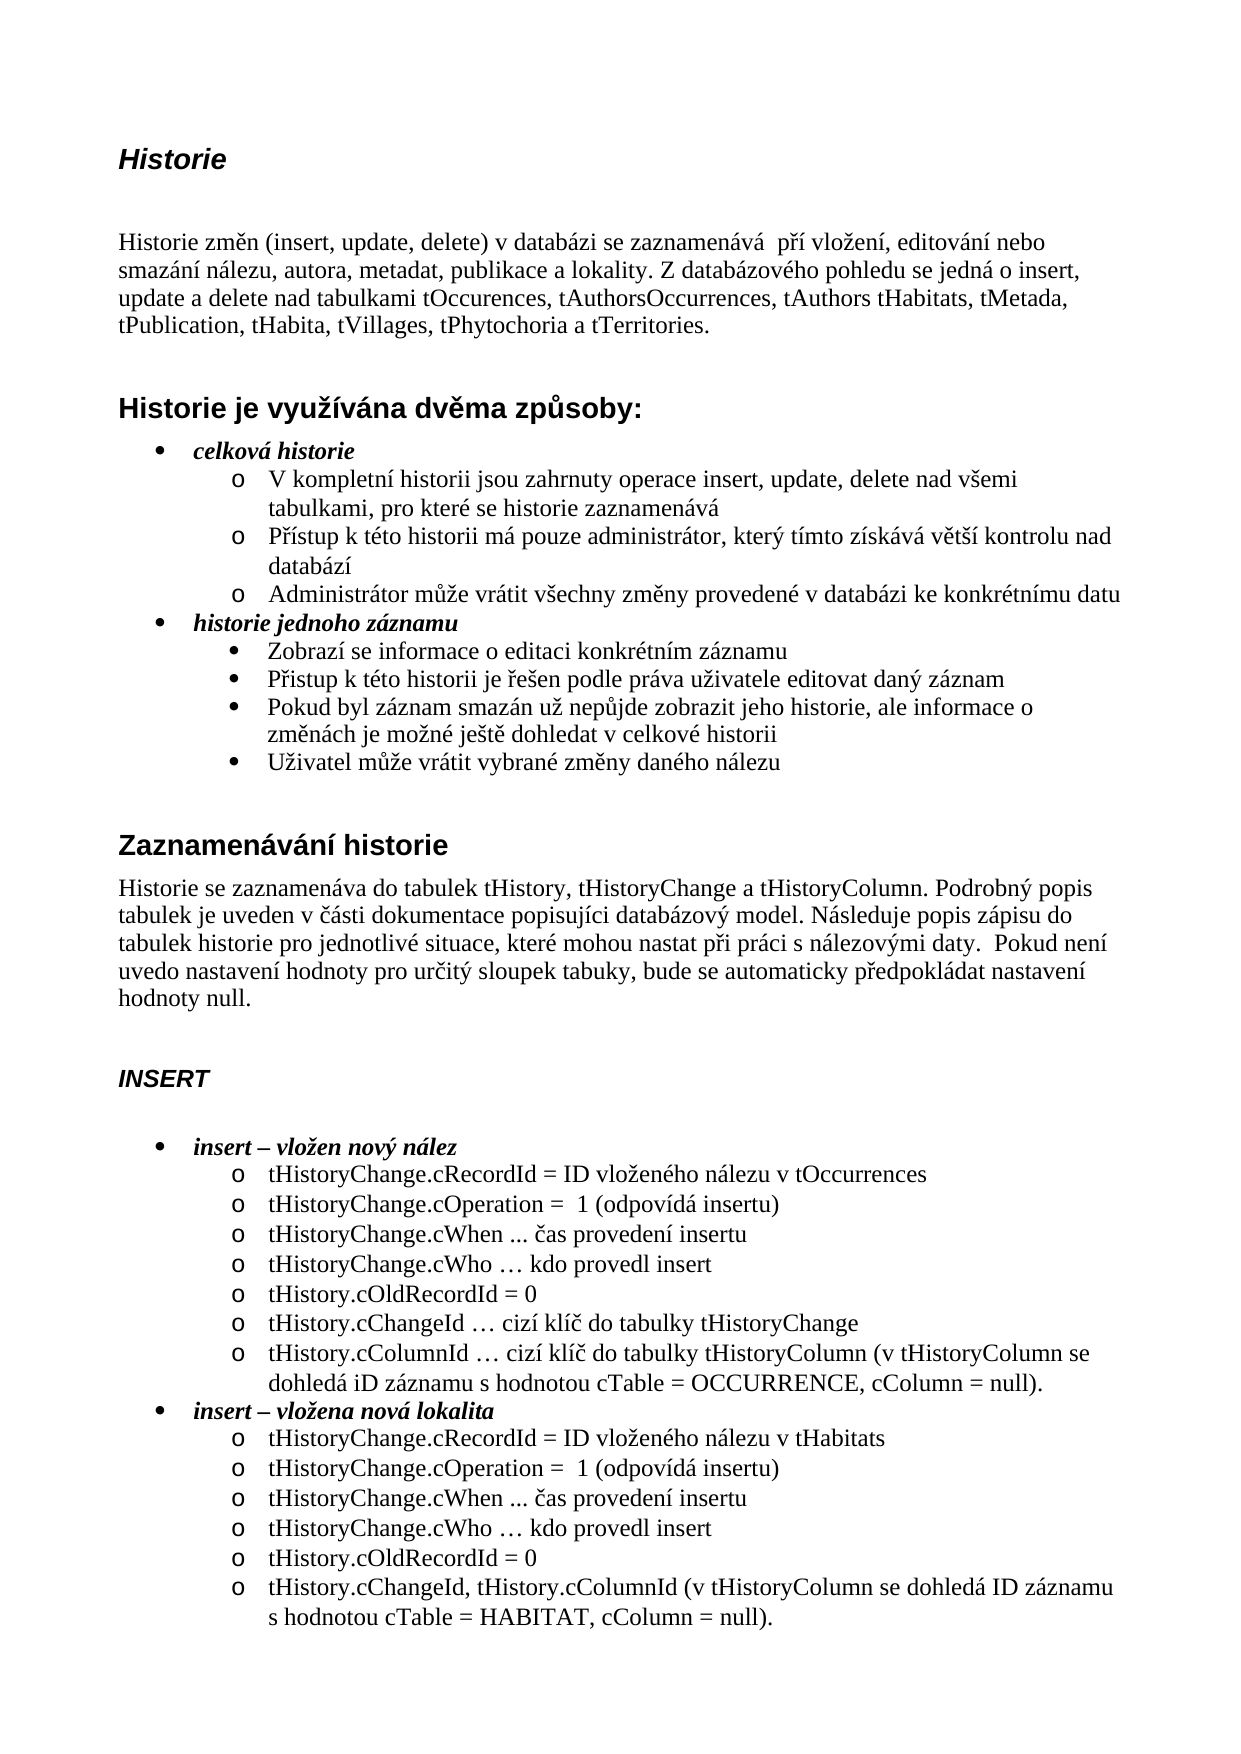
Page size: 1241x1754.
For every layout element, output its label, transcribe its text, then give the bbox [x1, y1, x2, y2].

subtitle Historie je využívána dvěma způsoby: [118, 392, 1122, 424]
text Historie změn (insert, update, delete) v databázi se zaznamenává pří vložení, editování nebo smazání nálezu, autora, metadat, publikace a lokality. Z databázového pohledu se jedná o insert, update a delete nad tabulkami tOccurences, tAuthorsOccurrences, tAuthors tHabitats, tMetada, tPublication, tHabita, tVillages, tPhytochoria a tTerritories. [118, 228, 1122, 339]
subtitle Zaznamenávání historie [118, 828, 1122, 861]
list tHistoryChange.cWho … kdo provedl insert [231, 1250, 1122, 1280]
list Pokud byl záznam smazán už nepůjde zobrazit jeho historie, ale informace o změnách je možné ještě dohledat v celkové historii [229, 693, 1122, 748]
list tHistoryChange.cRecordId = ID vloženého nálezu v tHabitats [231, 1424, 1122, 1454]
list tHistory.cChangeId … cizí klíč do tabulky tHistoryChange [231, 1309, 1122, 1339]
list tHistoryChange.cWhen ... čas provedení insertu [231, 1220, 1122, 1250]
list V kompletní historii jsou zahrnuty operace insert, update, delete nad všemi tabulkami, pro které se historie zaznamenává [231, 465, 1122, 522]
subtitle INSERT [118, 1065, 1122, 1093]
list tHistoryChange.cOperation = 1 (odpovídá insertu) [231, 1454, 1122, 1484]
list Přistup k této historii je řešen podle práva uživatele editovat daný záznam [229, 665, 1122, 693]
list tHistoryChange.cWhen ... čas provedení insertu [231, 1484, 1122, 1514]
list tHistory.cOldRecordId = 0 [231, 1544, 1122, 1573]
list insert – vložen nový nález [156, 1133, 1122, 1161]
list insert – vložena nová lokalita [156, 1397, 1122, 1424]
list celková historie [156, 437, 1122, 465]
list Zobrazí se informace o editaci konkrétním záznamu [229, 637, 1122, 665]
list tHistoryChange.cOperation = 1 (odpovídá insertu) [231, 1190, 1122, 1220]
list tHistory.cOldRecordId = 0 [231, 1280, 1122, 1309]
list Přístup k této historii má pouze administrátor, který tímto získává větší kontrolu nad databází [231, 522, 1122, 580]
list tHistory.cChangeId, tHistory.cColumnId (v tHistoryColumn se dohledá ID záznamu s hodnotou cTable = HABITAT, cColumn = null). [231, 1573, 1122, 1631]
list Administrátor může vrátit všechny změny provedené v databázi ke konkrétnímu datu [231, 580, 1122, 609]
list tHistory.cColumnId … cizí klíč do tabulky tHistoryColumn (v tHistoryColumn se dohledá iD záznamu s hodnotou cTable = OCCURRENCE, cColumn = null). [231, 1339, 1122, 1397]
list tHistoryChange.cWho … kdo provedl insert [231, 1514, 1122, 1544]
list tHistoryChange.cRecordId = ID vloženého nálezu v tOccurrences [231, 1161, 1122, 1190]
text Historie se zaznamenáva do tabulek tHistory, tHistoryChange a tHistoryColumn. Podrobný popis tabulek je uveden v části dokumentace popisujíci databázový model. Následuje popis zápisu do tabulek historie pro jednotlivé situace, které mohou nastat při práci s nálezovými daty. Pokud není uvedo nastavení hodnoty pro určitý sloupek tabuky, bude se automaticky předpokládat nastavení hodnoty null. [118, 874, 1122, 1012]
list historie jednoho záznamu [156, 609, 1122, 637]
list Uživatel může vrátit vybrané změny daného nálezu [229, 748, 1122, 776]
subtitle Historie [118, 143, 1122, 176]
